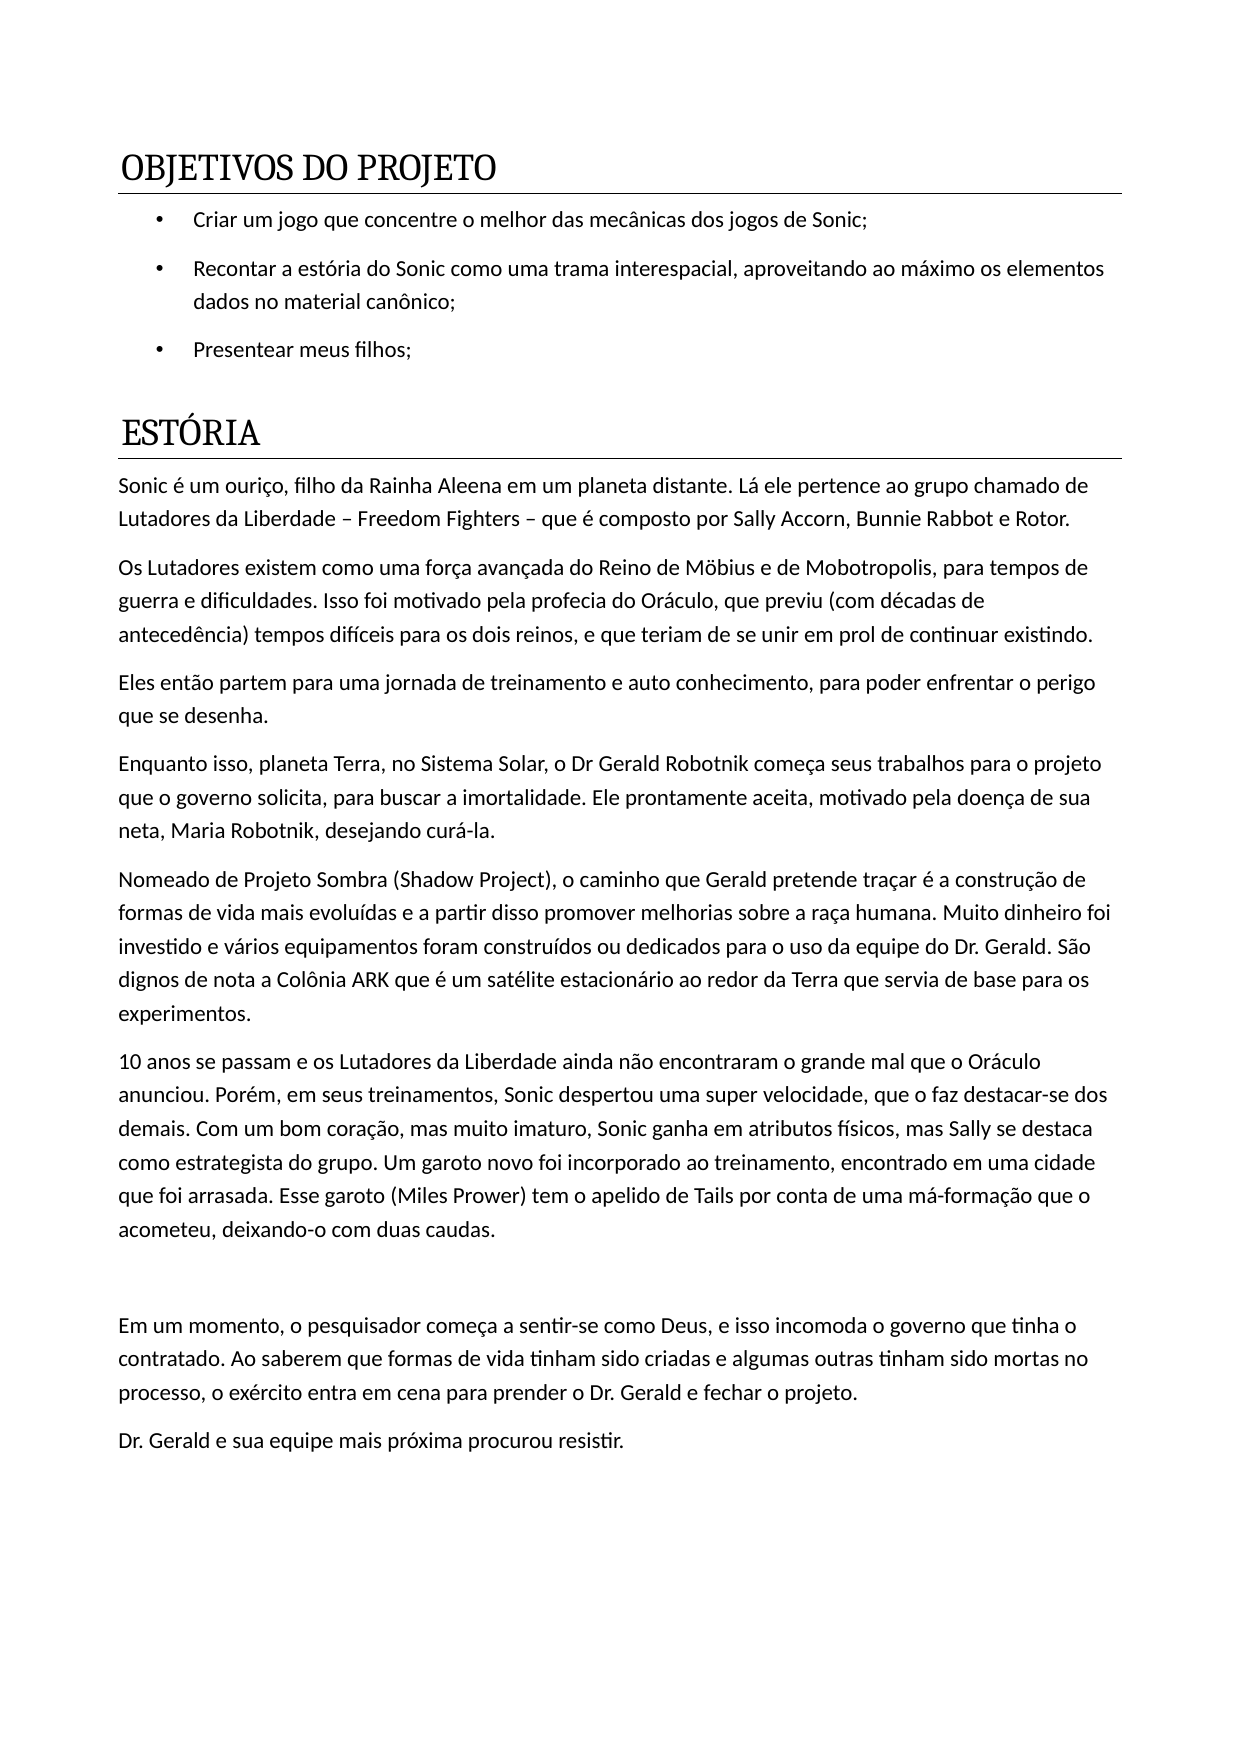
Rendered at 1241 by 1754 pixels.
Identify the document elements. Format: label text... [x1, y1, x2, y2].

text Sonic é um ouriço, filho da Rainha Aleena em um planeta distante. Lá ele pertence ao grupo chamado de Lutadores da Liberdade – Freedom Fighters – que é composto por Sally Accorn, Bunnie Rabbot e Rotor. [118, 471, 1122, 533]
text Dr. Gerald e sua equipe mais próxima procurou resistir. [118, 1426, 1122, 1454]
text Os Lutadores existem como uma força avançada do Reino de Möbius e de Mobotropolis, para tempos de guerra e dificuldades. Isso foi motivado pela profecia do Oráculo, que previu (com décadas de antecedência) tempos difíceis para os dois reinos, e que teriam de se unir em prol de continuar existindo. [118, 553, 1122, 648]
list Criar um jogo que concentre o melhor das mecânicas dos jogos de Sonic; [156, 206, 1122, 234]
subtitle Objetivos do Projeto [118, 143, 1122, 193]
list Recontar a estória do Sonic como uma trama interespacial, aproveitando ao máximo os elementos dados no material canônico; [156, 254, 1122, 315]
list Presentear meus filhos; [156, 335, 1122, 363]
text Nomeado de Projeto Sombra (Shadow Project), o caminho que Gerald pretende traçar é a construção de formas de vida mais evoluídas e a partir disso promover melhorias sobre a raça humana. Muito dinheiro foi investido e vários equipamentos foram construídos ou dedicados para o uso da equipe do Dr. Gerald. São dignos de nota a Colônia ARK que é um satélite estacionário ao redor da Terra que servia de base para os experimentos. [118, 865, 1122, 1027]
text Eles então partem para uma jornada de treinamento e auto conhecimento, para poder enfrentar o perigo que se desenha. [118, 668, 1122, 729]
text 10 anos se passam e os Lutadores da Liberdade ainda não encontraram o grande mal que o Oráculo anunciou. Porém, em seus treinamentos, Sonic despertou uma super velocidade, que o faz destacar-se dos demais. Com um bom coração, mas muito imaturo, Sonic ganha em atributos físicos, mas Sally se destaca como estrategista do grupo. Um garoto novo foi incorporado ao treinamento, encontrado em uma cidade que foi arrasada. Esse garoto (Miles Prower) tem o apelido de Tails por conta de uma má-formação que o acometeu, deixando-o com duas caudas. [118, 1047, 1122, 1243]
text Enquanto isso, planeta Terra, no Sistema Solar, o Dr Gerald Robotnik começa seus trabalhos para o projeto que o governo solicita, para buscar a imortalidade. Ele prontamente aceita, motivado pela doença de sua neta, Maria Robotnik, desejando curá-la. [118, 749, 1122, 845]
text Em um momento, o pesquisador começa a sentir-se como Deus, e isso incomoda o governo que tinha o contratado. Ao saberem que formas de vida tinham sido criadas e algumas outras tinham sido mortas no processo, o exército entra em cena para prender o Dr. Gerald e fechar o projeto. [118, 1311, 1122, 1406]
subtitle Estória [118, 408, 1122, 458]
